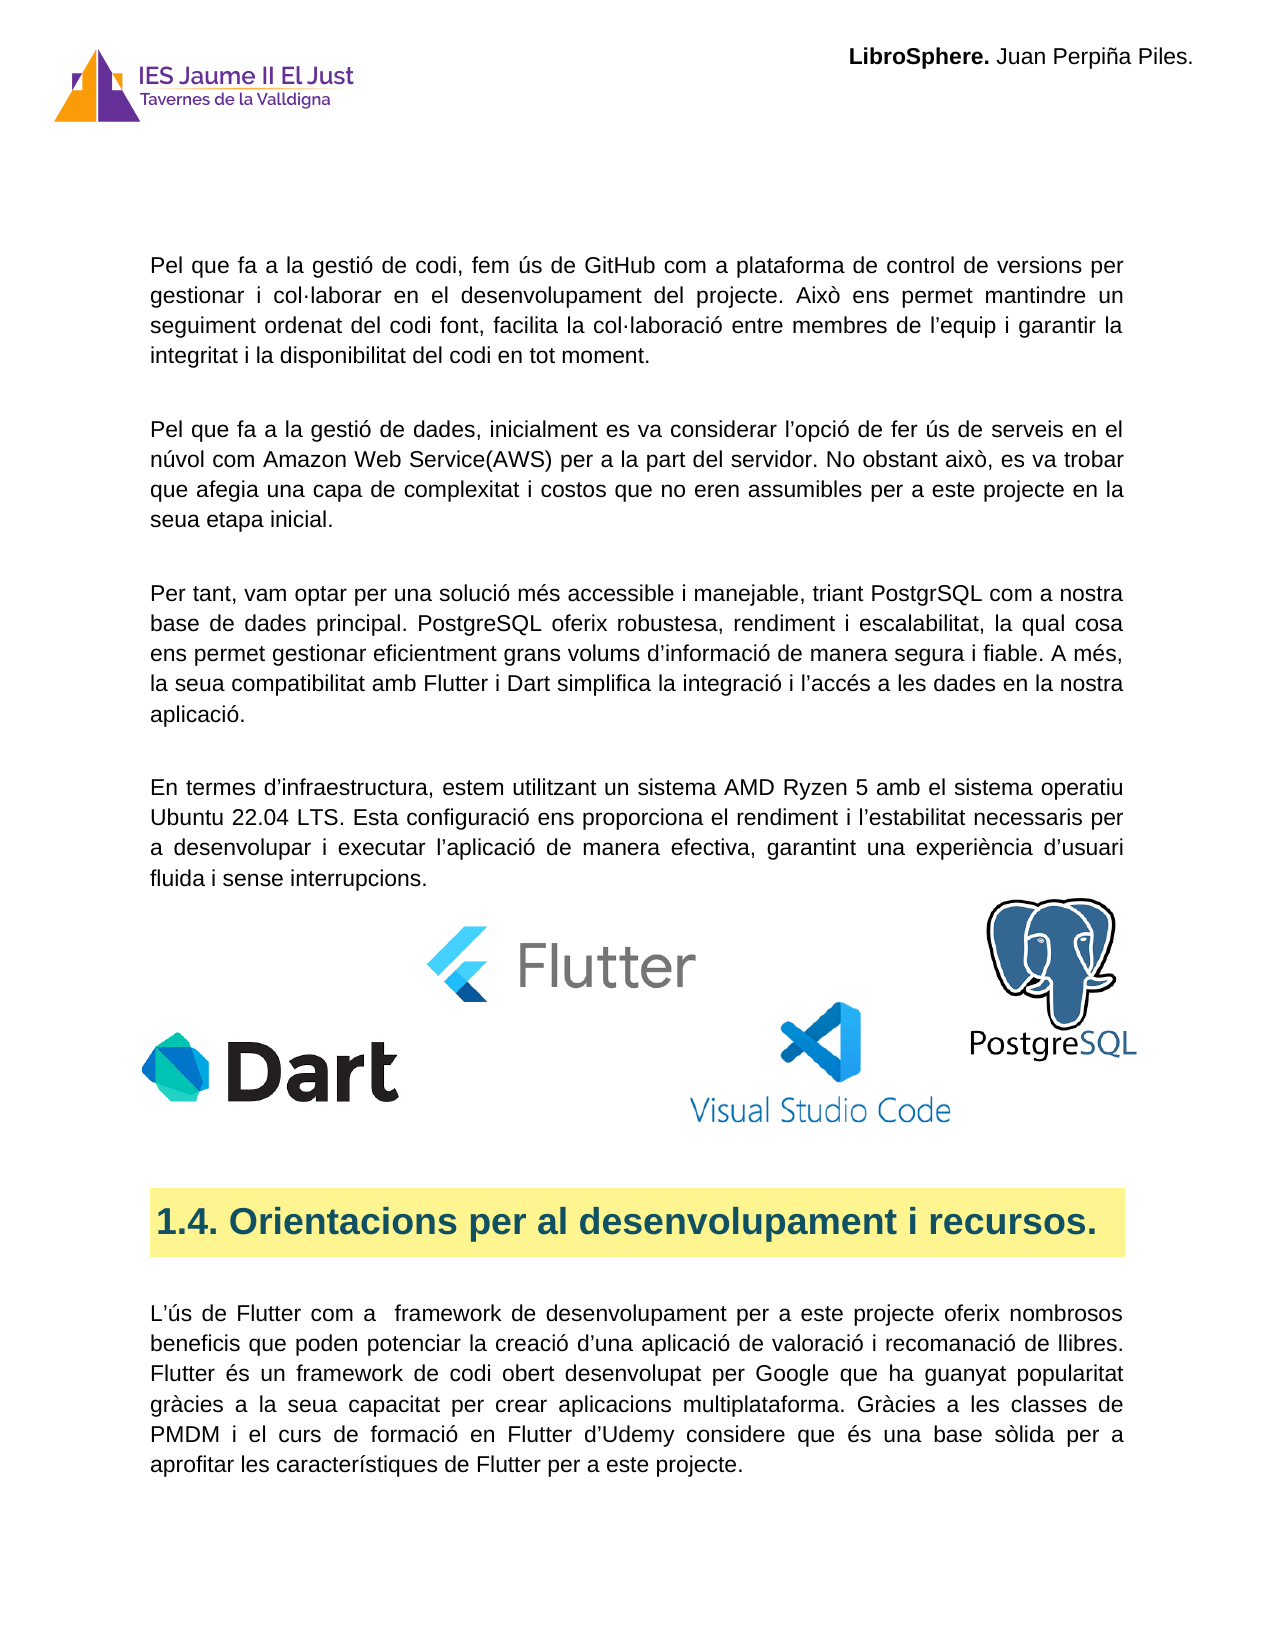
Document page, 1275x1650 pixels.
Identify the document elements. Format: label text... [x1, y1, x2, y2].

table_header 1.4. Orientacions per al desenvolupament i recursos. [150, 1188, 1125, 1257]
text L’ús de Flutter com a framework de desenvolupament per a este projecte oferix nombrosos beneficis que poden potenciar la creació d’una aplicació de valoració i recomanació de llibres. Flutter és un framework de codi obert desenvolupat per Google que ha guanyat popularitat gràcies a la seua capacitat per crear aplicacions multiplataforma. Gràcies a les classes de PMDM i el curs de formació en Flutter d’Udemy considere que és una base sòlida per a aprofitar les característiques de Flutter per a este projecte. [150, 1300, 1124, 1477]
picture [425, 925, 956, 1129]
picture [50, 42, 354, 129]
text En termes d’infraestructura, estem utilitzant un sistema AMD Ryzen 5 amb el sistema operatiu Ubuntu 22.04 LTS. Esta configuració ens proporciona el rendiment i l’estabilitat necessaris per a desenvolupar i executar l’aplicació de manera efectiva, garantint una experiència d’usuari fluida i sense interrupcions. [150, 774, 1124, 891]
picture [967, 892, 1140, 1064]
text Pel que fa a la gestió de dades, inicialment es va considerar l’opció de fer ús de serveis en el núvol com Amazon Web Service(AWS) per a la part del servidor. No obstant això, es va trobar que afegia una capa de complexitat i costos que no eren assumibles per a este projecte en la seua etapa inicial. [150, 416, 1124, 533]
picture [141, 1032, 399, 1102]
text Pel que fa a la gestió de codi, fem ús de GitHub com a plataforma de control de versions per gestionar i col·laborar en el desenvolupament del projecte. Això ens permet mantindre un seguiment ordenat del codi font, facilita la col·laboració entre membres de l’equip i garantir la integritat i la disponibilitat del codi en tot moment. [150, 252, 1124, 369]
text Per tant, vam optar per una solució més accessible i manejable, triant PostgrSQL com a nostra base de dades principal. PostgreSQL oferix robustesa, rendiment i escalabilitat, la qual cosa ens permet gestionar eficientment grans volums d’informació de manera segura i fiable. A més, la seua compatibilitat amb Flutter i Dart simplifica la integració i l’accés a les dades en la nostra aplicació. [150, 580, 1124, 727]
